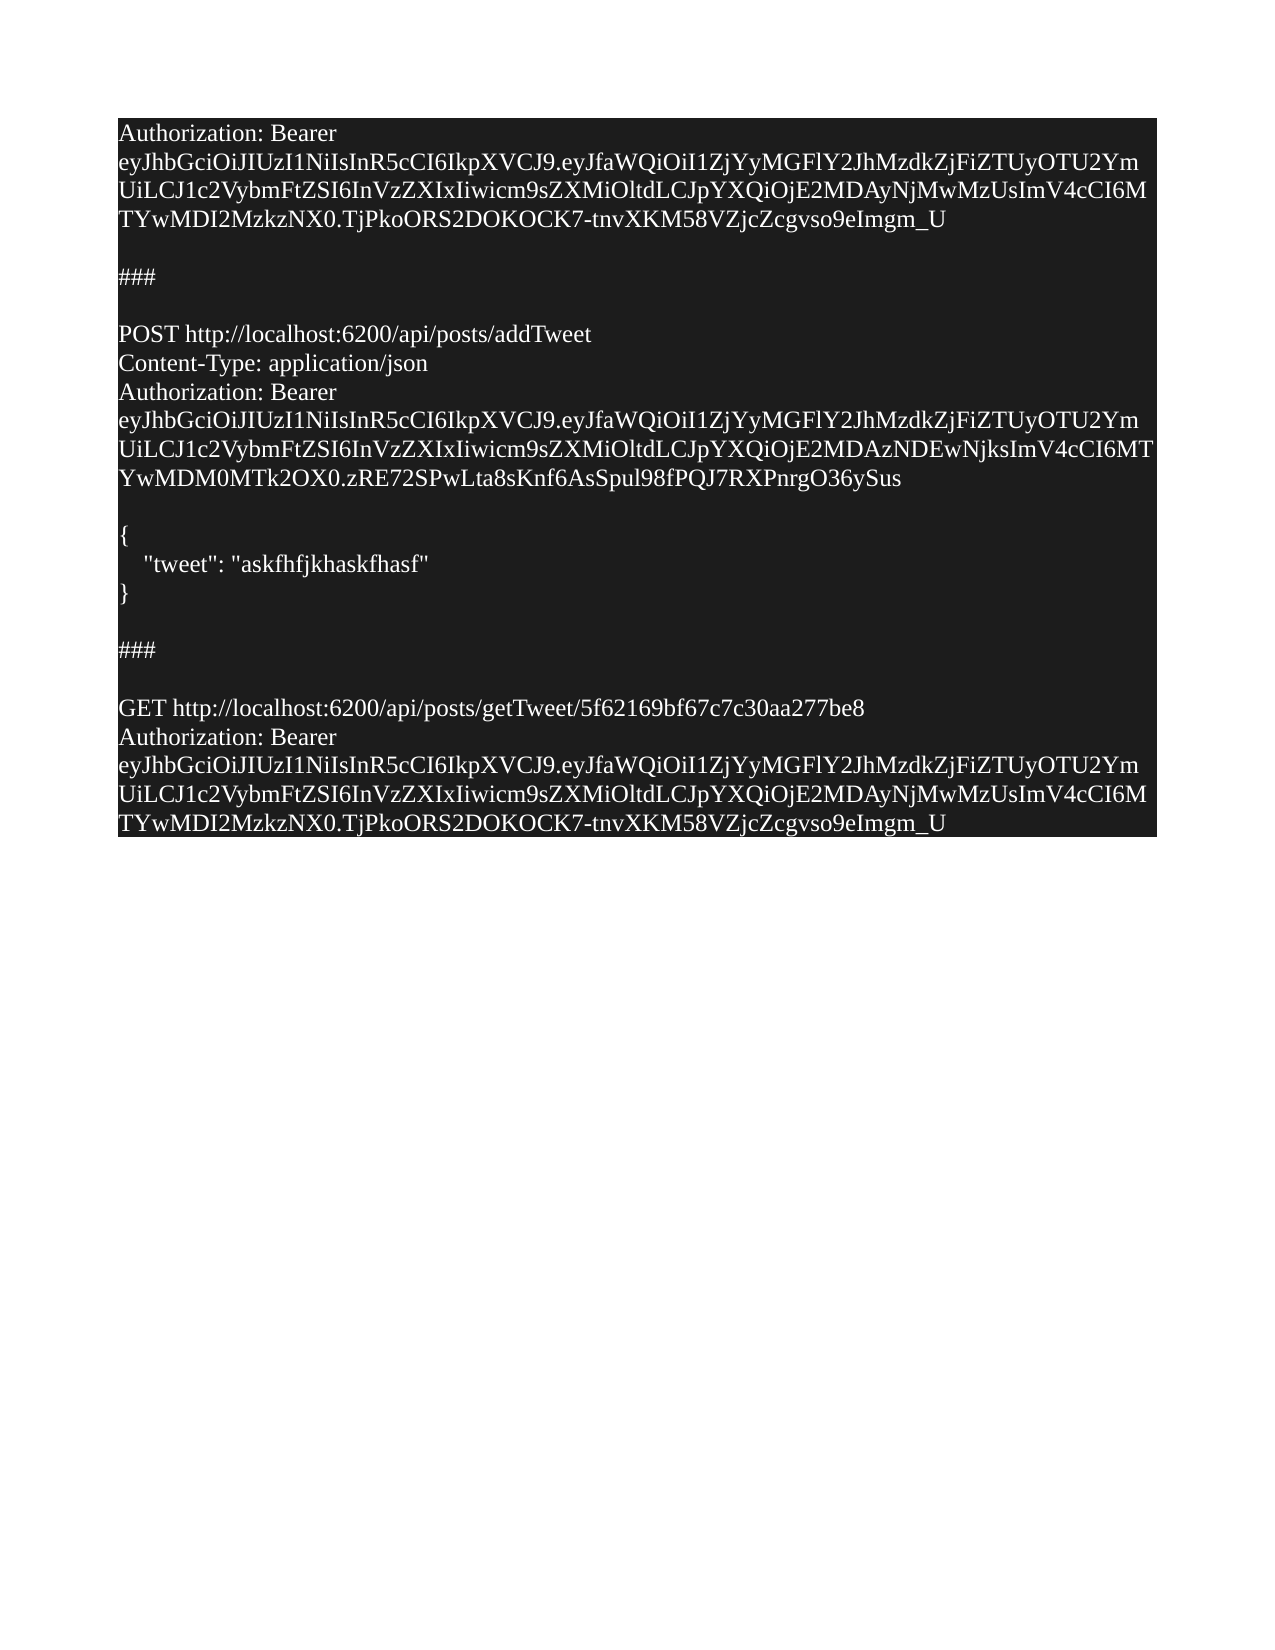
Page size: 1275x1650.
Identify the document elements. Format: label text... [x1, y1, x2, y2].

text POST http://localhost:6200/api/posts/addTweet [118, 319, 1157, 348]
text ### [118, 262, 1157, 291]
text "tweet": "askfhfjkhaskfhasf" [118, 549, 1157, 578]
text Authorization: Bearer eyJhbGciOiJIUzI1NiIsInR5cCI6IkpXVCJ9.eyJfaWQiOiI1ZjYyMGFlY2JhMzdkZjFiZTUyOTU2YmUiLCJ1c2VybmFtZSI6InVzZXIxIiwicm9sZXMiOltdLCJpYXQiOjE2MDAyNjMwMzUsImV4cCI6MTYwMDI2MzkzNX0.TjPkoORS2DOKOCK7-tnvXKM58VZjcZcgvso9eImgm_U [118, 118, 1157, 233]
text Authorization: Bearer eyJhbGciOiJIUzI1NiIsInR5cCI6IkpXVCJ9.eyJfaWQiOiI1ZjYyMGFlY2JhMzdkZjFiZTUyOTU2YmUiLCJ1c2VybmFtZSI6InVzZXIxIiwicm9sZXMiOltdLCJpYXQiOjE2MDAzNDEwNjksImV4cCI6MTYwMDM0MTk2OX0.zRE72SPwLta8sKnf6AsSpul98fPQJ7RXPnrgO36ySus [118, 377, 1157, 492]
text Content-Type: application/json [118, 348, 1157, 377]
text Authorization: Bearer eyJhbGciOiJIUzI1NiIsInR5cCI6IkpXVCJ9.eyJfaWQiOiI1ZjYyMGFlY2JhMzdkZjFiZTUyOTU2YmUiLCJ1c2VybmFtZSI6InVzZXIxIiwicm9sZXMiOltdLCJpYXQiOjE2MDAyNjMwMzUsImV4cCI6MTYwMDI2MzkzNX0.TjPkoORS2DOKOCK7-tnvXKM58VZjcZcgvso9eImgm_U [118, 722, 1157, 837]
text GET http://localhost:6200/api/posts/getTweet/5f62169bf67c7c30aa277be8 [118, 693, 1157, 722]
text { [118, 521, 1157, 549]
text } [118, 578, 1157, 607]
text ### [118, 636, 1157, 664]
